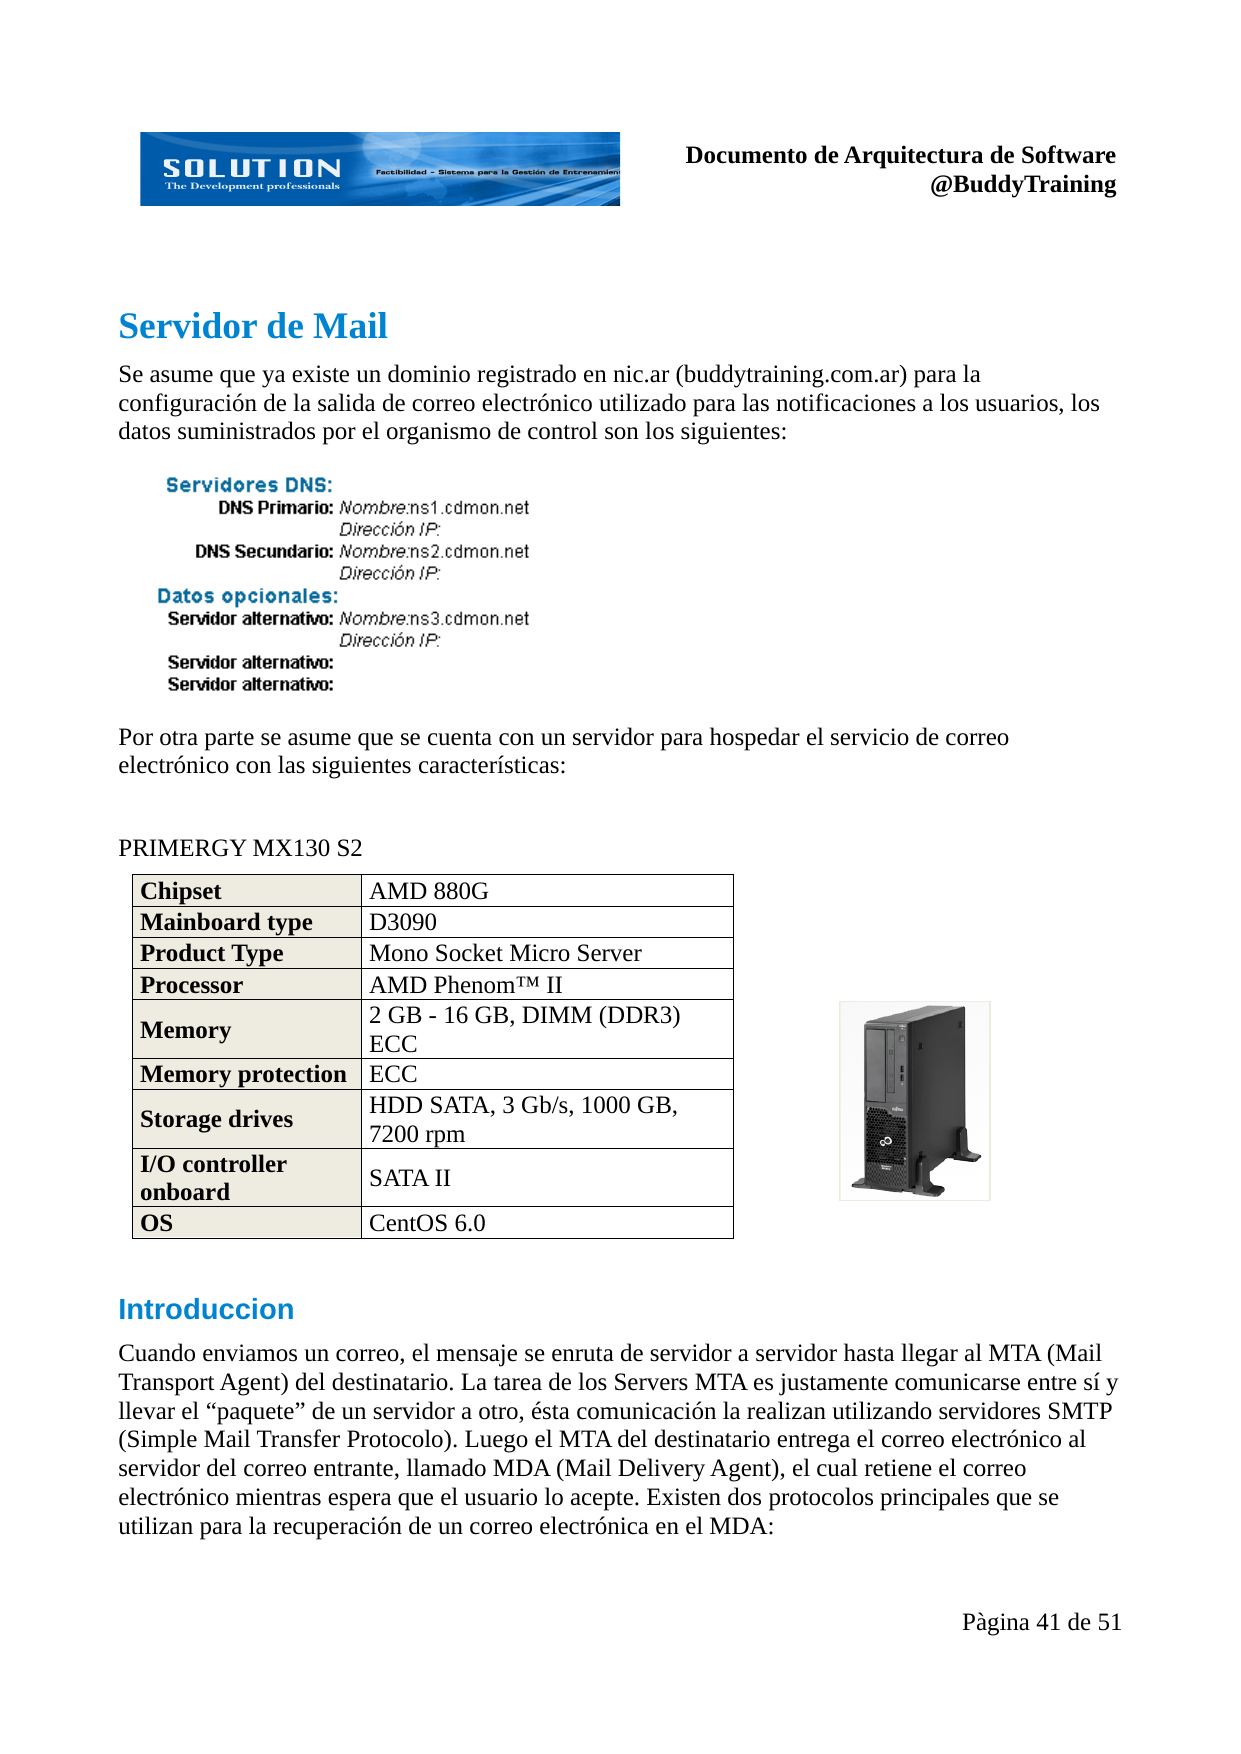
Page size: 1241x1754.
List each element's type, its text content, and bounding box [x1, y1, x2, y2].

table_cell Memory [133, 1000, 361, 1058]
table_cell I/O controller onboard [133, 1149, 361, 1206]
table_cell 2 GB - 16 GB, DIMM (DDR3) ECC [362, 1000, 733, 1058]
table_cell Memory protection [133, 1059, 361, 1089]
table_header Chipset [133, 875, 361, 906]
text Cuando enviamos un correo, el mensaje se enruta de servidor a servidor hasta llegar al MTA (Mail Transport Agent) del destinatario. La tarea de los Servers MTA es justamente comunicarse entre sí y llevar el “paquete” de un servidor a otro, ésta comunicación la realizan utilizando servidores SMTP (Simple Mail Transfer Protocolo). Luego el MTA del destinatario entrega el correo electrónico al servidor del correo entrante, llamado MDA (Mail Delivery Agent), el cual retiene el correo electrónico mientras espera que el usuario lo acepte. Existen dos protocolos principales que se utilizan para la recuperación de un correo electrónica en el MDA: [118, 1338, 1122, 1539]
table_cell Storage drives [133, 1090, 361, 1148]
table_cell D3090 [362, 907, 733, 937]
table_cell CentOS 6.0 [362, 1207, 733, 1237]
text Se asume que ya existe un dominio registrado en nic.ar (buddytraining.com.ar) para la configuración de la salida de correo electrónico utilizado para las notificaciones a los usuarios, los datos suministrados por el organismo de control son los siguientes: [118, 359, 1122, 445]
table_cell HDD SATA, 3 Gb/s, 1000 GB, 7200 rpm [362, 1090, 733, 1148]
subtitle Servidor de Mail [118, 303, 1122, 346]
picture [134, 466, 555, 701]
table_cell Processor [133, 969, 361, 999]
text Por otra parte se asume que se cuenta con un servidor para hospedar el servicio de correo electrónico con las siguientes características: [118, 722, 1122, 779]
table_header AMD 880G [362, 875, 733, 906]
table_cell Product Type [133, 938, 361, 968]
table_cell OS [133, 1207, 361, 1237]
table_cell Mainboard type [133, 907, 361, 937]
table_cell SATA II [362, 1149, 733, 1206]
text PRIMERGY MX130 S2 [118, 833, 1122, 862]
table_cell ECC [362, 1059, 733, 1089]
subtitle Introduccion [118, 1292, 1122, 1326]
table_cell AMD Phenom™ II [362, 969, 733, 999]
picture [840, 1002, 989, 1200]
picture [140, 132, 621, 206]
table_cell Mono Socket Micro Server [362, 938, 733, 968]
